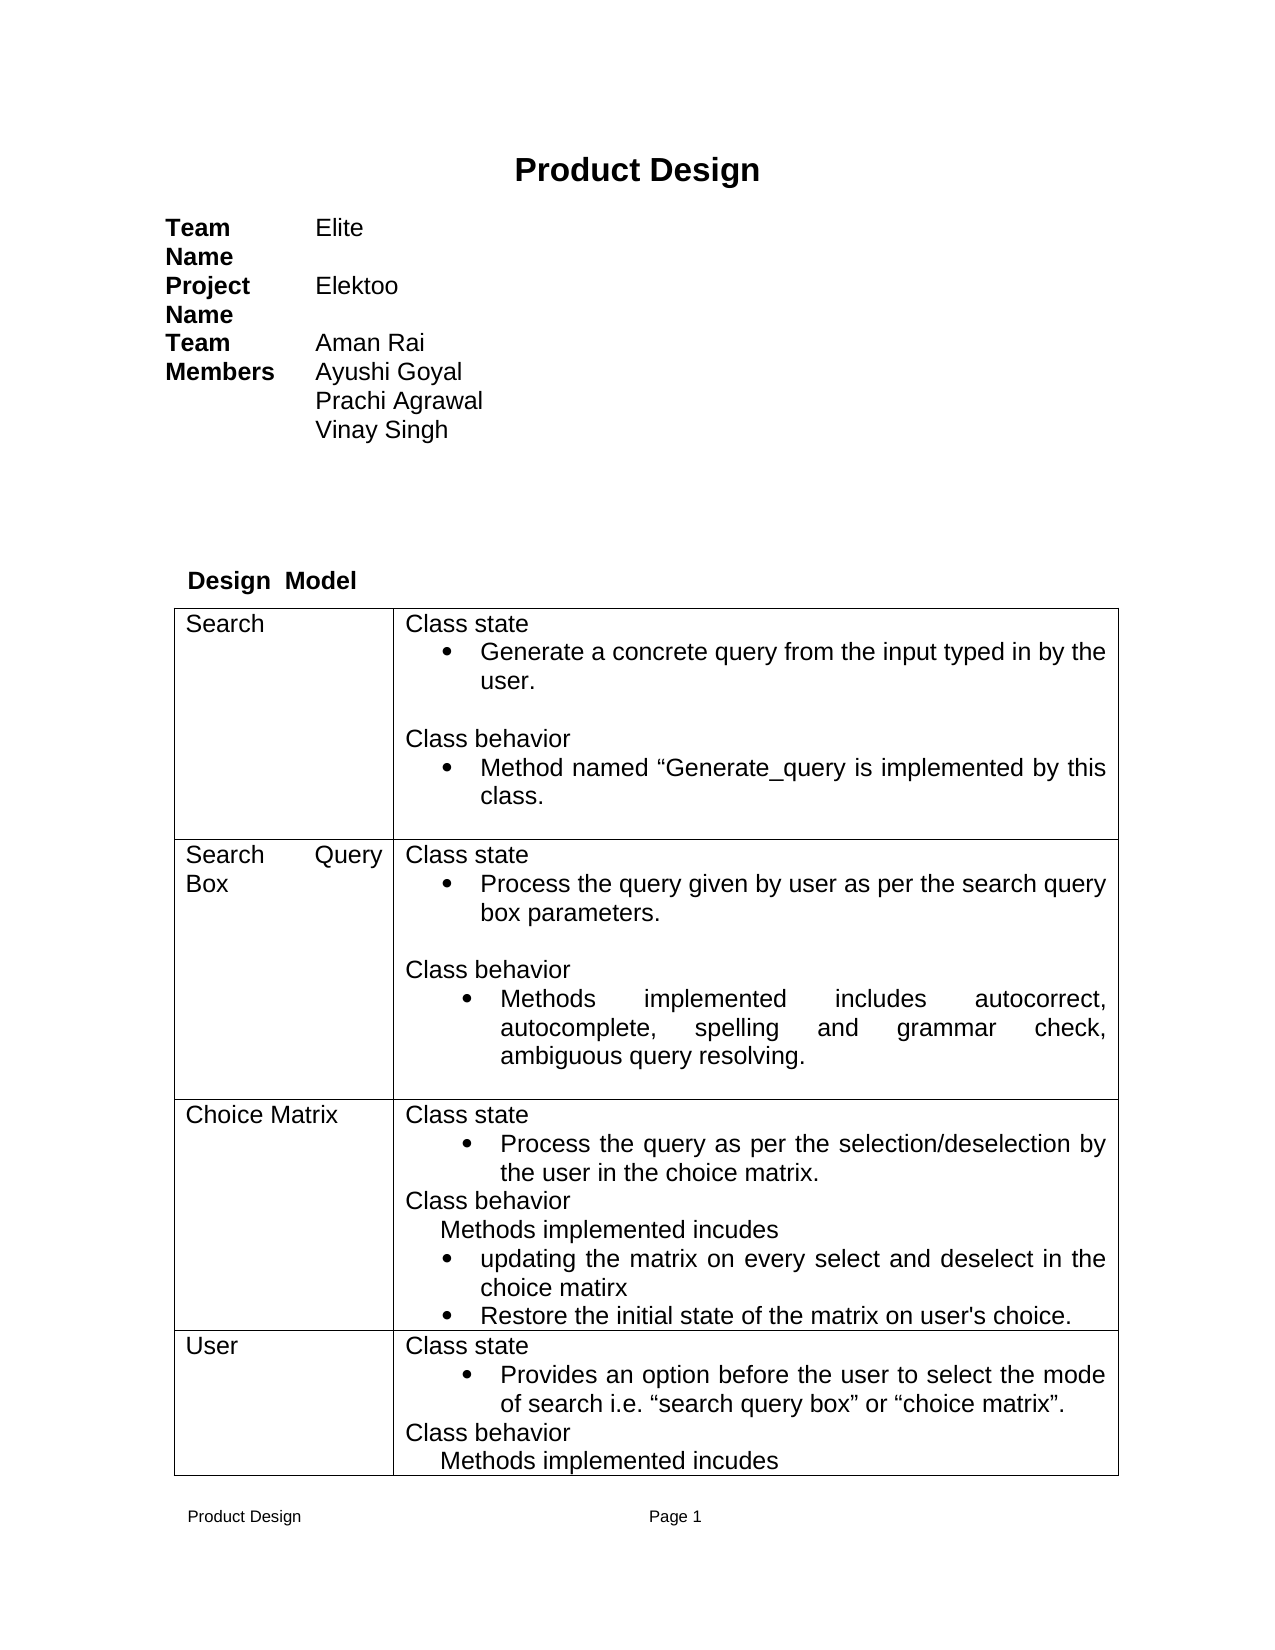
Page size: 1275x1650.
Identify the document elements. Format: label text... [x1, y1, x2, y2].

table_cell Choice Matrix [175, 1100, 393, 1330]
table_cell Class state Process the query given by user as per the search query box parameters. Class behavior Methods implemented includes autocorrect, autocomplete, spelling and grammar check, ambiguous query resolving. [394, 840, 1118, 1099]
table_cell Aman Rai Ayushi Goyal Prachi Agrawal Vinay Singh [308, 329, 1048, 443]
table_cell Elektoo [308, 271, 1048, 328]
table_cell Class state Provides an option before the user to select the mode of search i.e. “search query box” or “choice matrix”. Class behavior Methods implemented incudes Retrieving information from the system as per the user's wish. [394, 1331, 1118, 1475]
text Product Design [187, 150, 1087, 188]
subtitle Design Model [187, 566, 1087, 595]
table_cell Class state Process the query as per the selection/deselection by the user in the choice matrix. Class behavior Methods implemented incudes updating the matrix on every select and deselect in the choice matirx Restore the initial state of the matrix on user's choice. [394, 1100, 1118, 1330]
table_cell Team Members [158, 329, 308, 443]
table_header Class state Generate a concrete query from the input typed in by the user. Class behavior Method named “Generate_query is implemented by this class. [394, 609, 1118, 839]
table_cell Project Name [158, 271, 308, 328]
table_header Elite [308, 214, 1048, 271]
table_cell Search Query Box [175, 840, 393, 1099]
table_header Search [175, 609, 393, 839]
table_cell User [175, 1331, 393, 1475]
table_header Team Name [158, 214, 308, 271]
